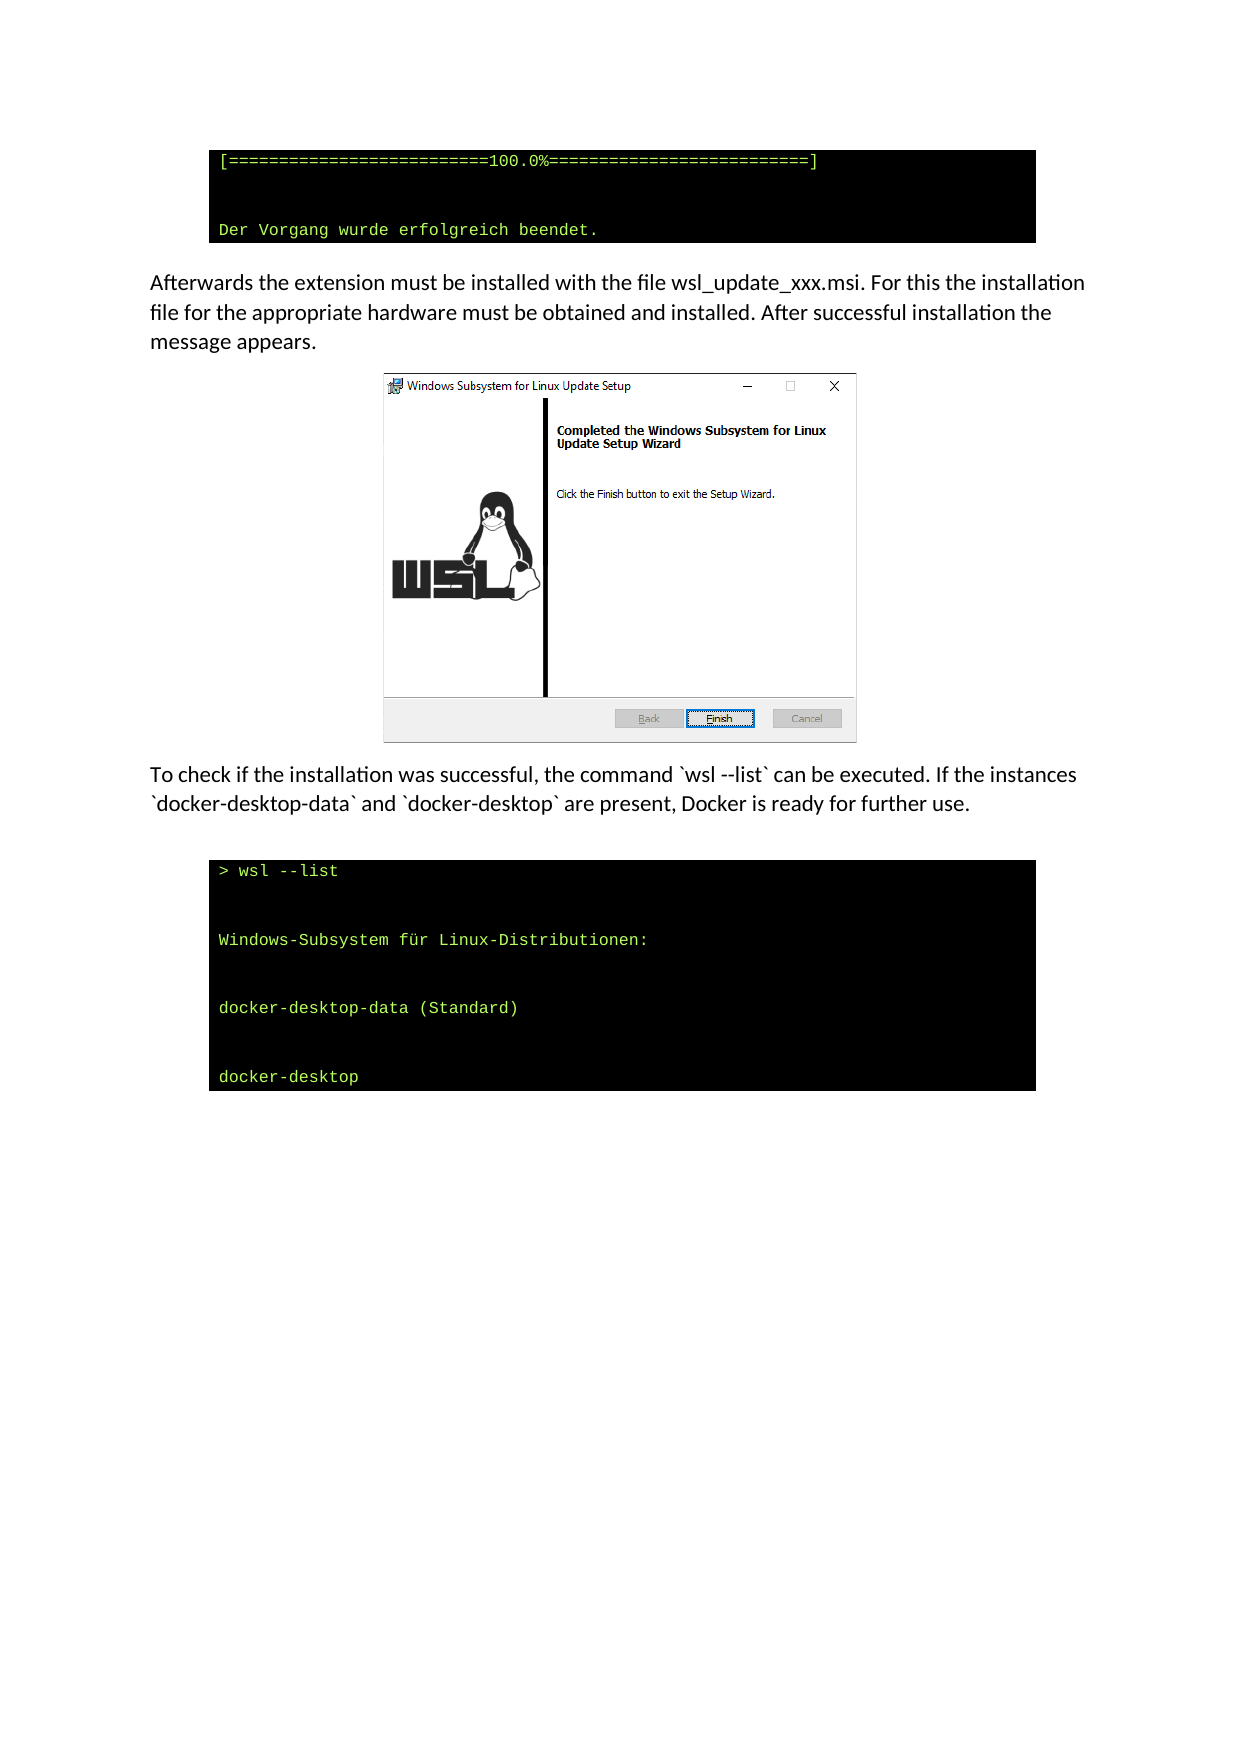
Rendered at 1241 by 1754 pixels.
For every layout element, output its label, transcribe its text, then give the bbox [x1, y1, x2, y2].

text To check if the installation was successful, the command `wsl --list` can be executed. If the instances `docker-desktop-data` and `docker-desktop` are present, Docker is ready for further use. [150, 760, 1090, 818]
text [==========================100.0%==========================] [210, 151, 1035, 172]
text docker-desktop-data (Standard) [210, 997, 1035, 1019]
picture [383, 373, 857, 743]
text Afterwards the extension must be installed with the file wsl_update_xxx.msi. For this the installation file for the appropriate hardware must be obtained and installed. After successful installation the message appears. [150, 268, 1090, 356]
text docker-desktop [210, 1066, 1035, 1089]
text Der Vorgang wurde erfolgreich beendet. [210, 218, 1035, 242]
text Windows-Subsystem für Linux-Distributionen: [210, 929, 1035, 950]
text > wsl --list [210, 861, 1035, 882]
